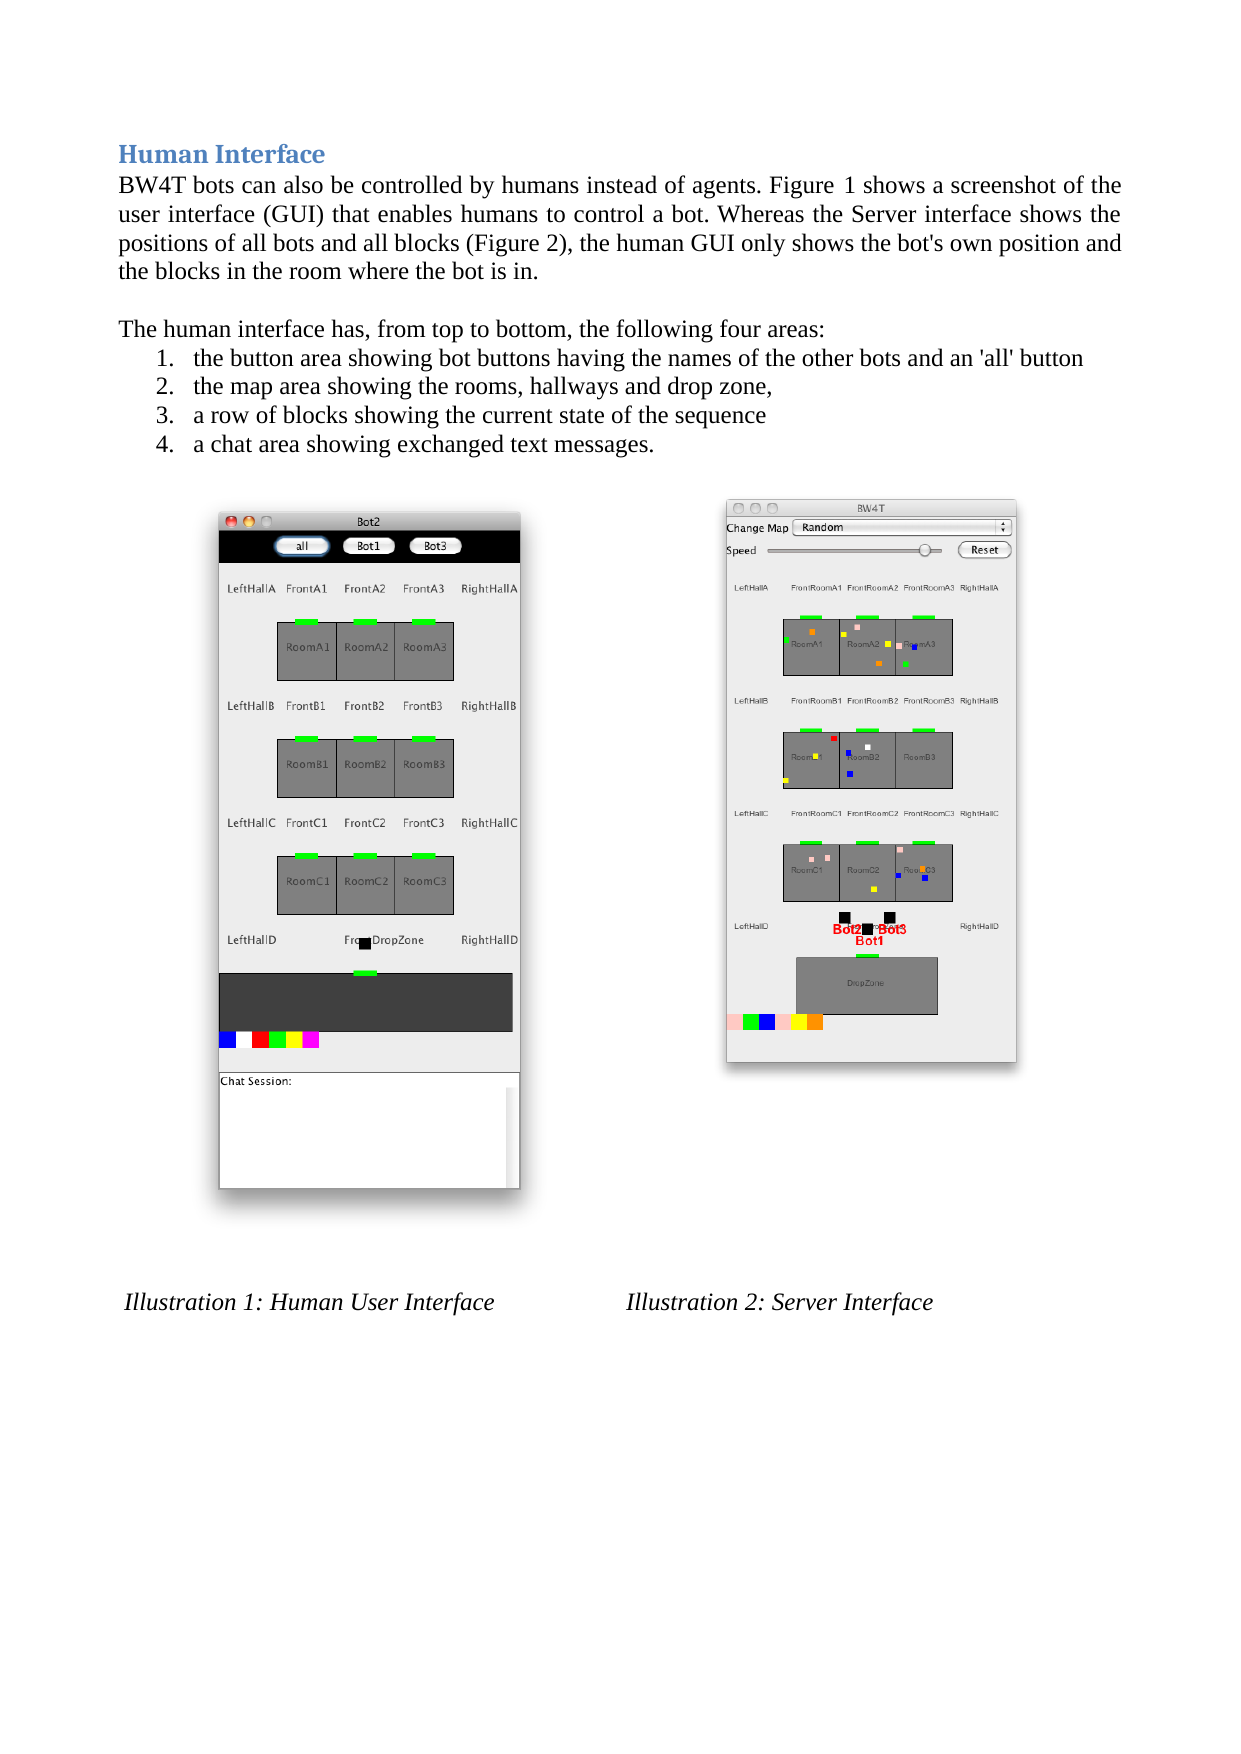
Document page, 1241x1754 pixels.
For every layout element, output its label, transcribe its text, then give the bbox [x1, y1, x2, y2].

list a chat area showing exchanged text messages. [156, 429, 1122, 458]
picture [710, 492, 1032, 1086]
list the map area showing the rooms, hallways and drop zone, [156, 371, 1122, 400]
list a row of blocks showing the current state of the sequence [156, 400, 1122, 429]
subtitle Human Interface [118, 139, 1122, 170]
table_cell Illustration 1: Human User Interface [118, 1269, 620, 1334]
text BW4T bots can also be controlled by humans instead of agents. Figure 1 shows a screenshot of the user interface (GUI) that enables humans to control a bot. Whereas the Server interface shows the positions of all bots and all blocks (Figure 2), the human GUI only shows the bot's own position and the blocks in the room where the bot is in. [118, 170, 1122, 285]
picture [185, 492, 553, 1235]
table_header [620, 486, 1122, 1269]
list the button area showing bot buttons having the names of the other bots and an 'all' button [156, 343, 1122, 371]
table_header [118, 486, 620, 1269]
table_cell Illustration 2: Server Interface [620, 1269, 1122, 1334]
text The human interface has, from top to bottom, the following four areas: [118, 314, 1122, 343]
